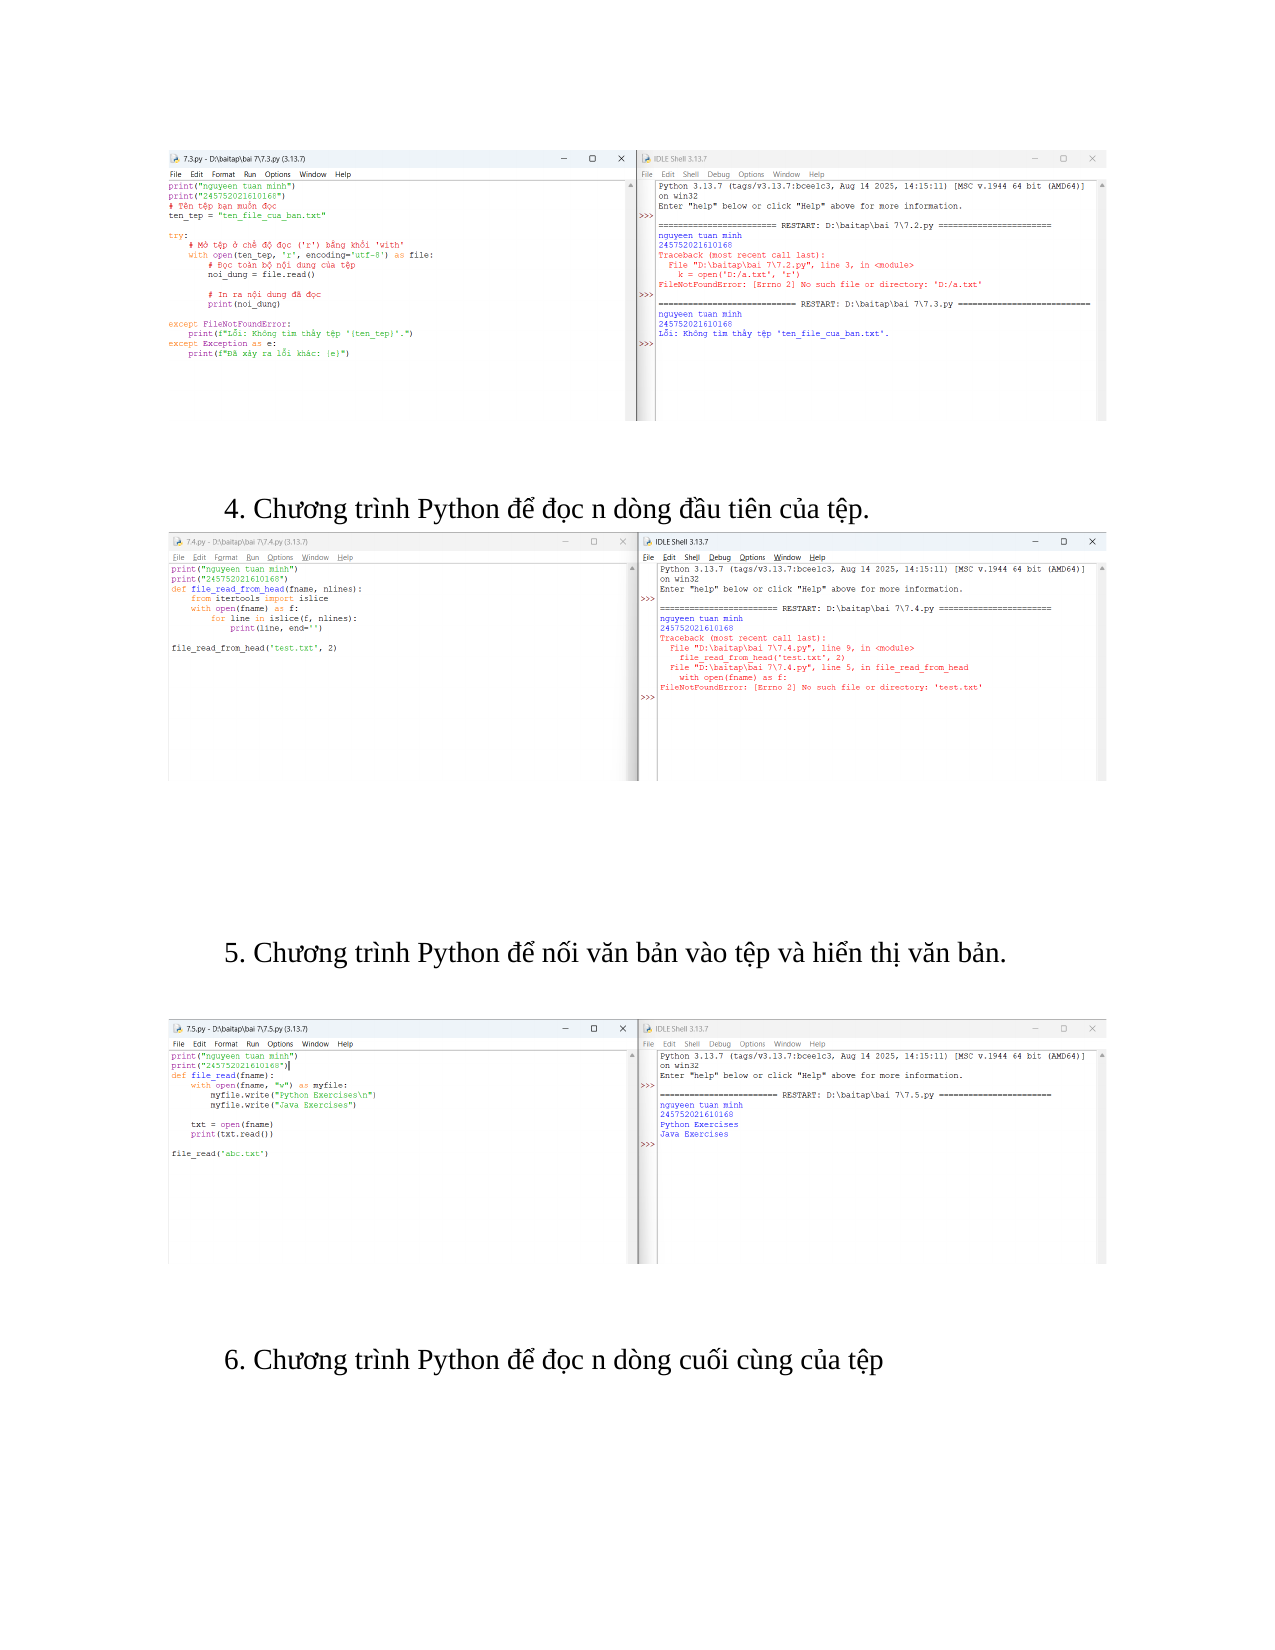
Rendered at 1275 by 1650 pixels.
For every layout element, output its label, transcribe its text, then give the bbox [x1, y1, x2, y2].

picture [168, 532, 1107, 781]
picture [168, 1019, 1107, 1264]
text 6. Chương trình Python để đọc n dòng cuối cùng của tệp [187, 1342, 1125, 1376]
text 4. Chương trình Python để đọc n dòng đầu tiên của tệp. [187, 491, 1125, 524]
picture [168, 150, 1107, 421]
text 5. Chương trình Python để nối văn bản vào tệp và hiển thị văn bản. [187, 935, 1125, 969]
